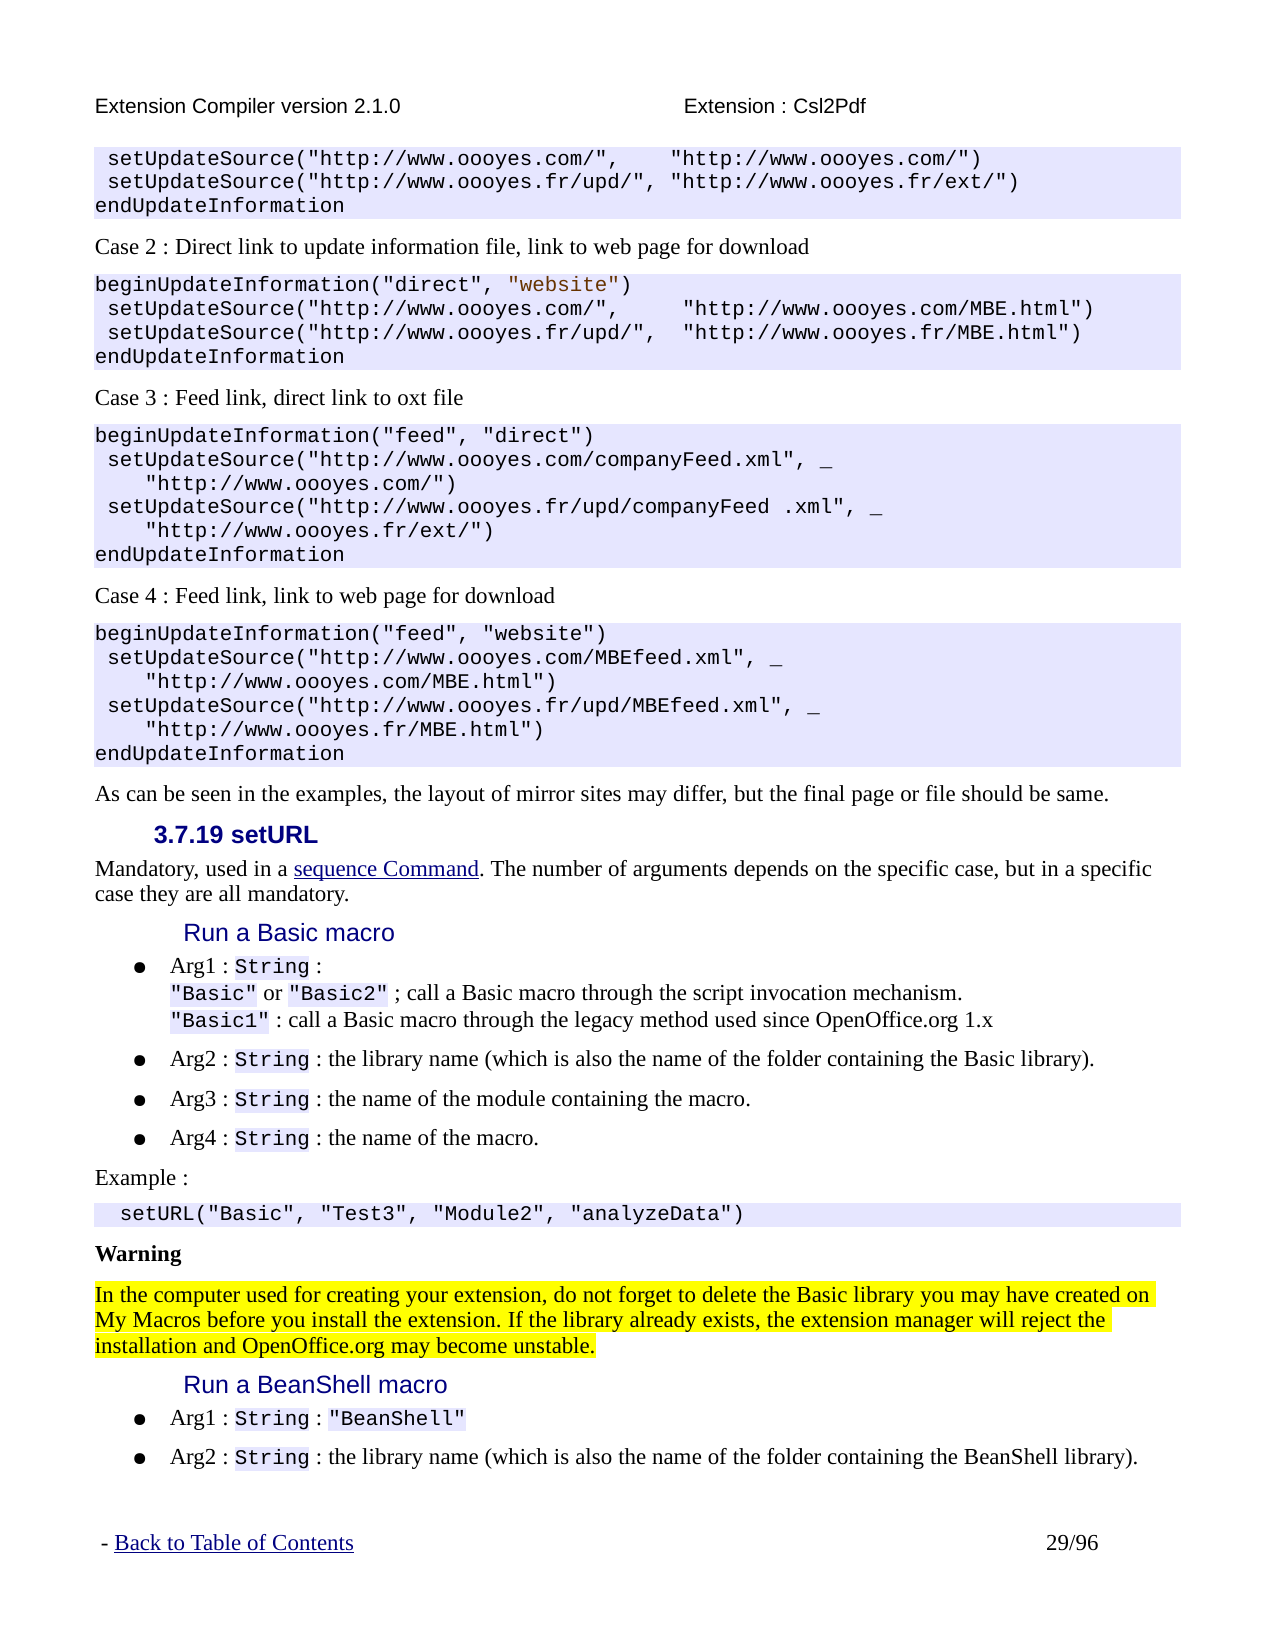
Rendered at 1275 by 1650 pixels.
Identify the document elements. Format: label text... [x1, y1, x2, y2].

text setURL("Basic", "Test3", "Module2", "analyzeData") [94, 1203, 1181, 1227]
text "http://www.oooyes.fr/MBE.html") [94, 719, 1181, 743]
list Arg3 : String : the name of the module containing the macro. [132, 1086, 1181, 1113]
list Arg2 : String : the library name (which is also the name of the folder containing the Basic library). [132, 1046, 1181, 1073]
list Arg1 : String : "BeanShell" [132, 1404, 1181, 1431]
text endUpdateInformation [94, 743, 1181, 767]
text beginUpdateInformation("feed", "direct") [94, 424, 1181, 448]
text beginUpdateInformation("direct", "website") [619, 274, 1181, 298]
text setUpdateSource("http://www.oooyes.com/", "http://www.oooyes.com/") [94, 147, 1181, 171]
subtitle setURL [153, 821, 1181, 849]
text Mandatory, used in a sequence Command. The number of arguments depends on the specific case, but in a specific case they are all mandatory. [94, 855, 1181, 906]
text setUpdateSource("http://www.oooyes.fr/upd/", "http://www.oooyes.fr/ext/") [94, 171, 1181, 195]
text Example : [94, 1165, 1181, 1190]
text Case 2 : Direct link to update information file, link to web page for download [94, 234, 1181, 259]
text "http://www.oooyes.com/") [94, 472, 1181, 496]
text setUpdateSource("http://www.oooyes.fr/upd/", "http://www.oooyes.fr/MBE.html") [94, 322, 1181, 346]
list Arg4 : String : the name of the macro. [132, 1125, 1181, 1152]
text setUpdateSource("http://www.oooyes.com/companyFeed.xml", _ [94, 448, 1181, 472]
text endUpdateInformation [94, 346, 1181, 370]
text setUpdateSource("http://www.oooyes.com/", "http://www.oooyes.com/MBE.html") [94, 298, 1181, 322]
list Arg2 : String : the library name (which is also the name of the folder containing the BeanShell library). [132, 1444, 1181, 1471]
subtitle Run a Basic macro [183, 919, 1181, 947]
text setUpdateSource("http://www.oooyes.fr/upd/companyFeed .xml", _ [94, 496, 1181, 520]
subtitle Run a BeanShell macro [183, 1371, 1181, 1398]
text setUpdateSource("http://www.oooyes.fr/upd/MBEfeed.xml", _ [94, 695, 1181, 719]
text setUpdateSource("http://www.oooyes.com/MBEfeed.xml", _ [94, 647, 1181, 671]
text Case 3 : Feed link, direct link to oxt file [94, 384, 1181, 410]
text As can be seen in the examples, the layout of mirror sites may differ, but the final page or file should be same. [94, 781, 1181, 807]
text Warning [94, 1241, 1181, 1267]
text endUpdateInformation [94, 195, 1181, 219]
text endUpdateInformation [94, 544, 1181, 568]
text beginUpdateInformation("direct", "website") [94, 274, 507, 298]
text Case 4 : Feed link, link to web page for download [94, 583, 1181, 608]
text "http://www.oooyes.fr/ext/") [94, 520, 1181, 544]
text beginUpdateInformation("feed", "website") [94, 623, 1181, 647]
list Arg1 : String : "Basic" or "Basic2" ; call a Basic macro through the script invocation mechanism. "Basic1" : call a Basic macro through the legacy method used since OpenOffice.org 1.x [132, 953, 1181, 1034]
text "http://www.oooyes.com/MBE.html") [94, 671, 1181, 695]
text In the computer used for creating your extension, do not forget to delete the Basic library you may have created on My Macros before you install the extension. If the library already exists, the extension manager will reject the installation and OpenOffice.org may become unstable. [94, 1281, 1181, 1358]
